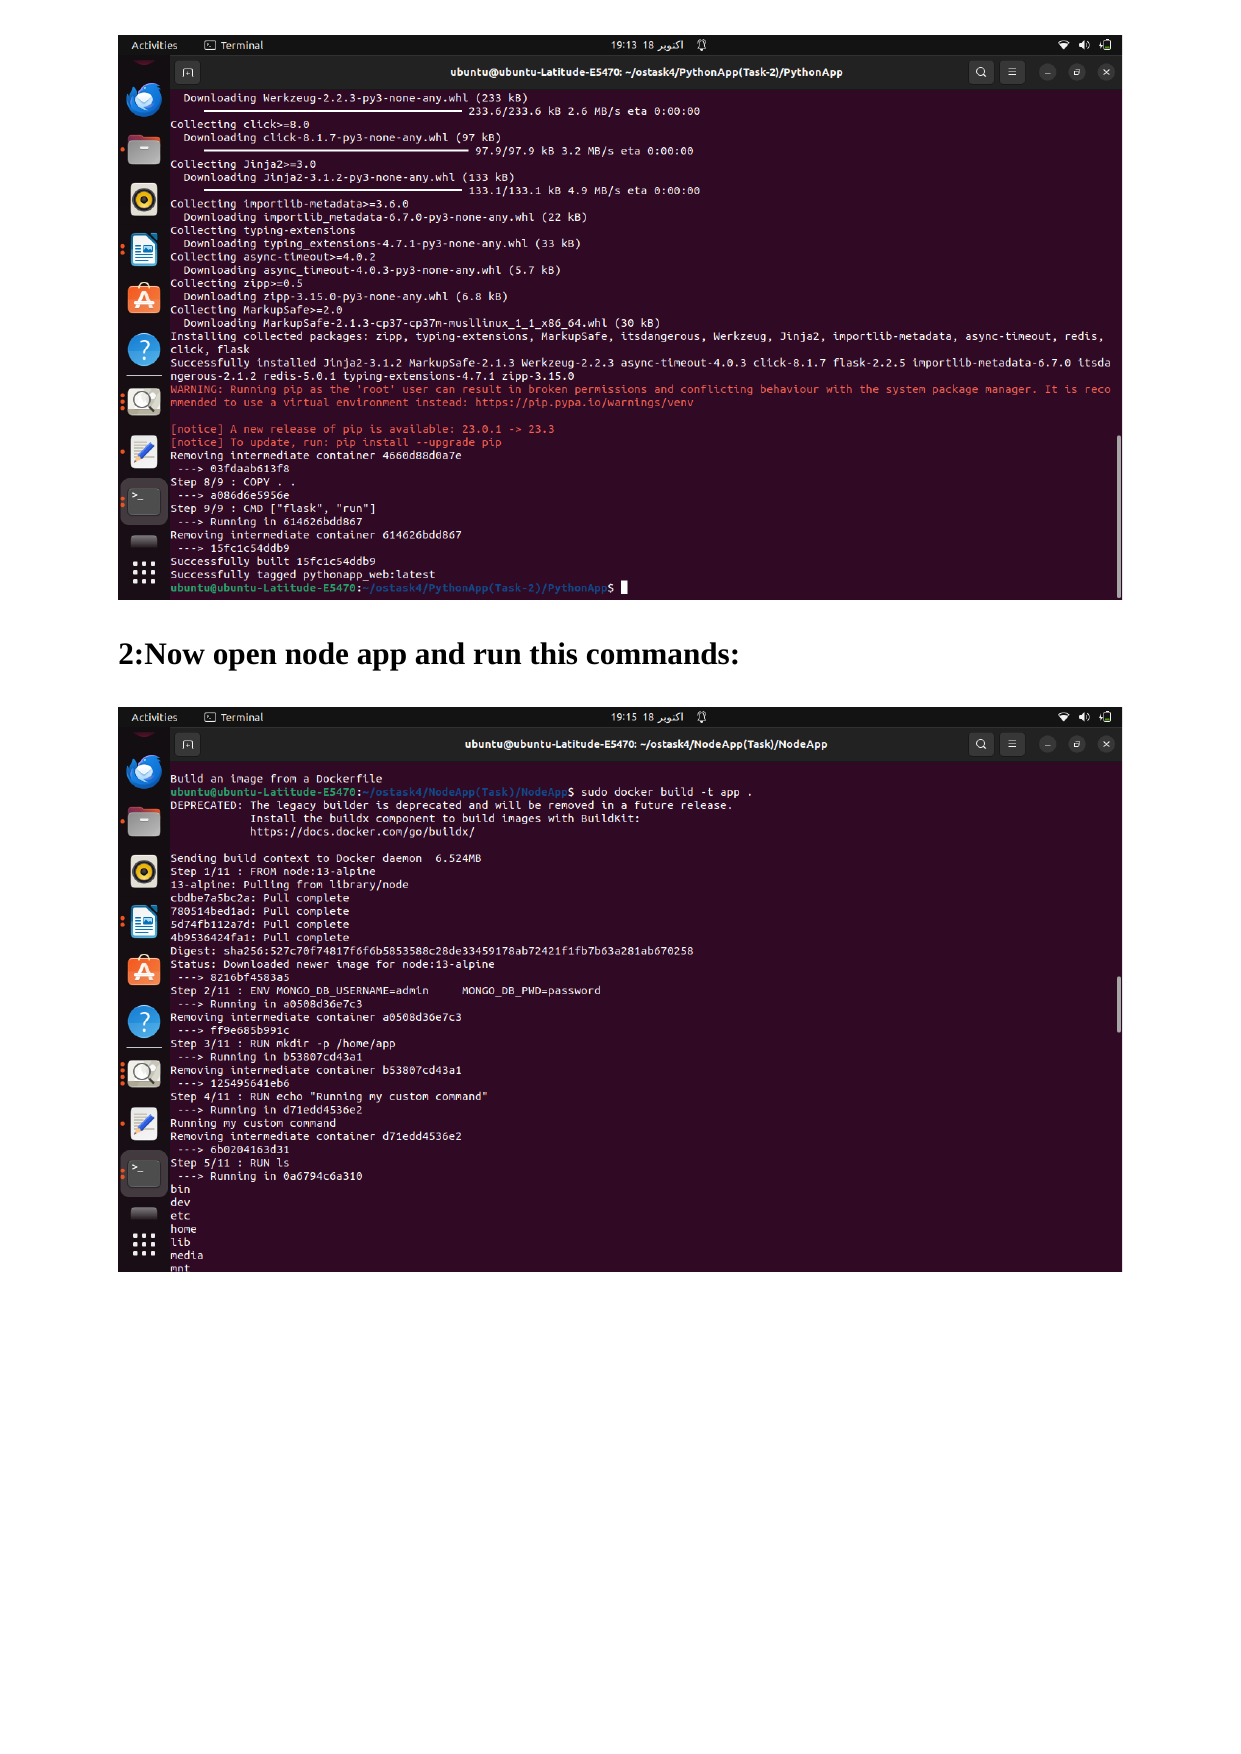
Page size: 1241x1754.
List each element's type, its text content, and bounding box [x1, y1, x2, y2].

text 2:Now open node app and run this commands: [118, 636, 1122, 672]
picture [118, 35, 1123, 600]
picture [118, 707, 1123, 1272]
